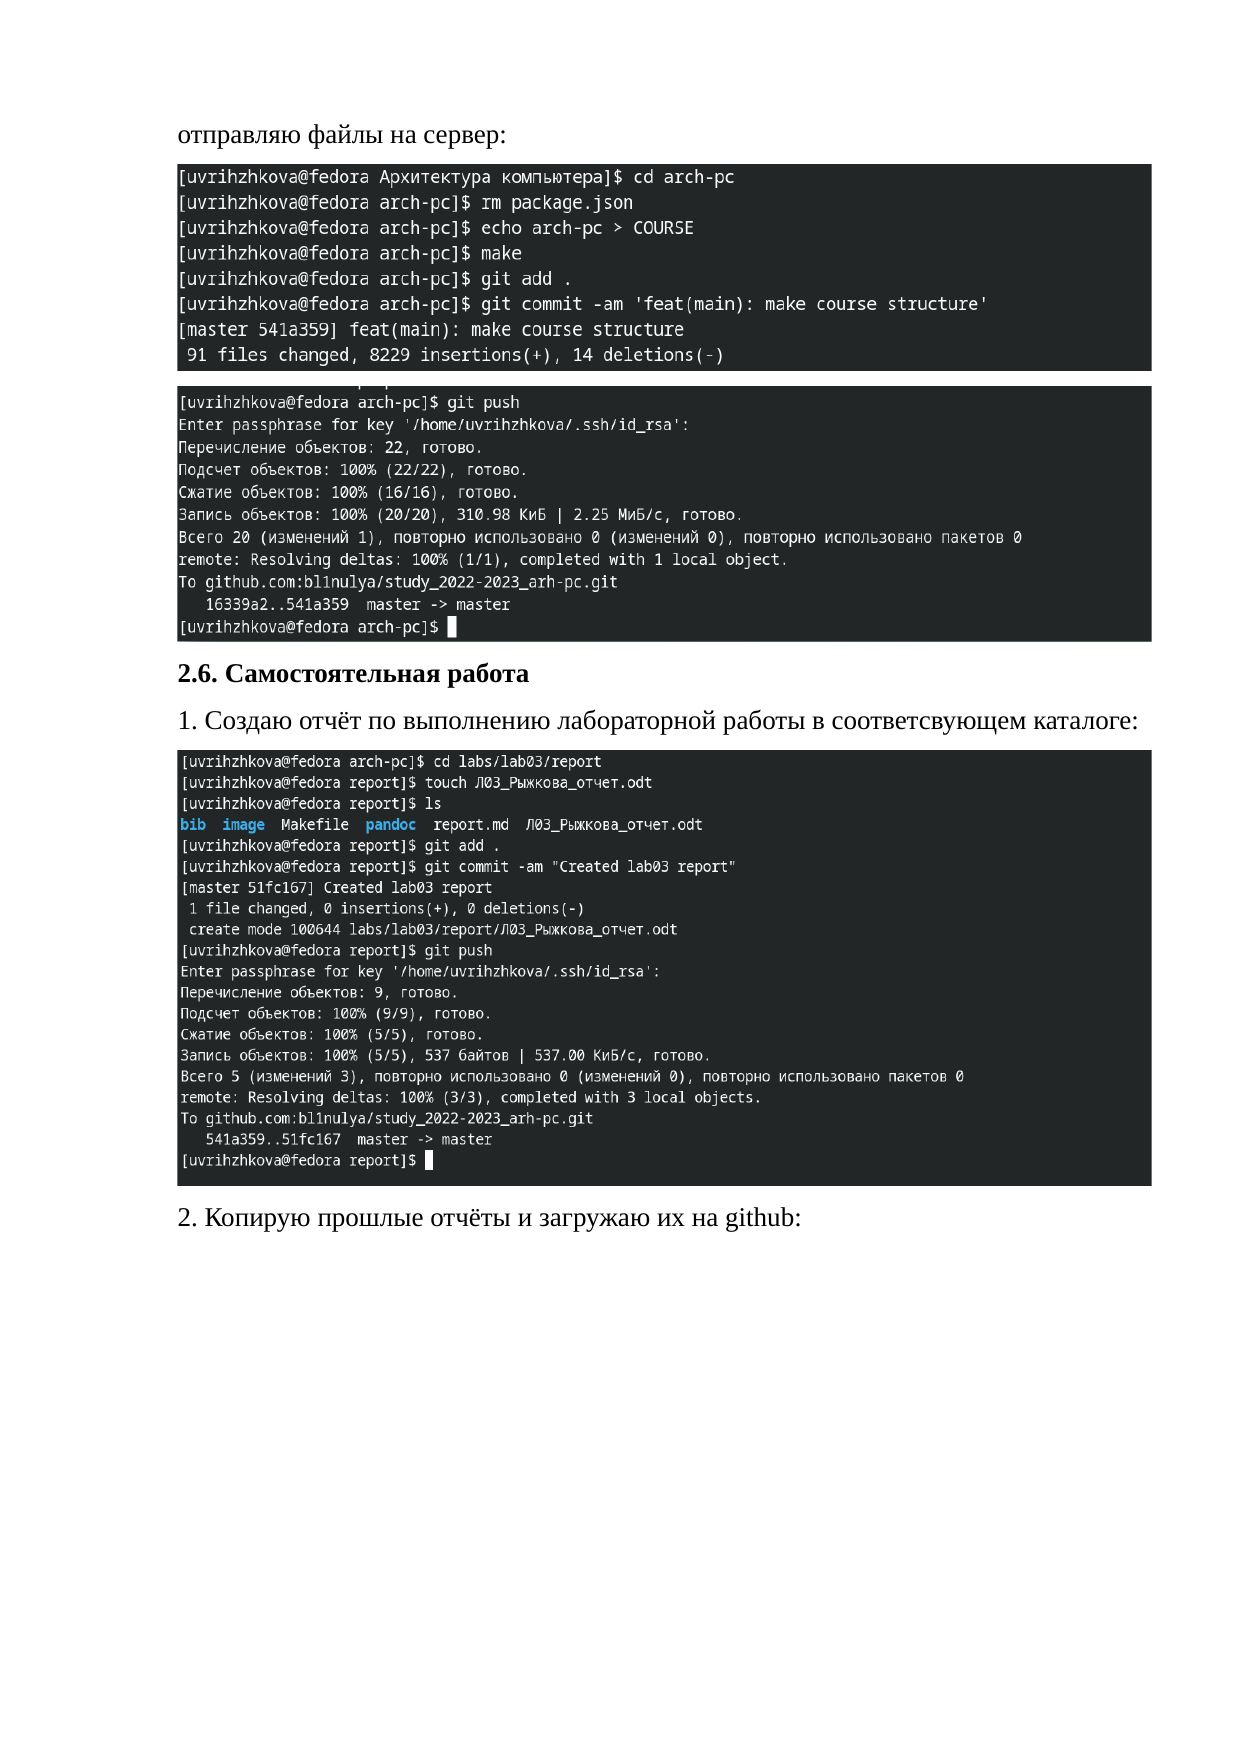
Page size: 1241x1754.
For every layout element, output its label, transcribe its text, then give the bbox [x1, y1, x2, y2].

text отправляю файлы на сервер: [177, 118, 1152, 149]
picture [177, 750, 1152, 1186]
picture [177, 386, 1152, 642]
text 2. Копирую прошлые отчёты и загружаю их на github: [177, 1202, 1152, 1233]
text 1. Создаю отчёт по выполнению лабораторной работы в соответсвующем каталоге: [177, 704, 1152, 735]
picture [177, 164, 1152, 371]
text 2.6. Самостоятельная работа [177, 657, 1152, 688]
